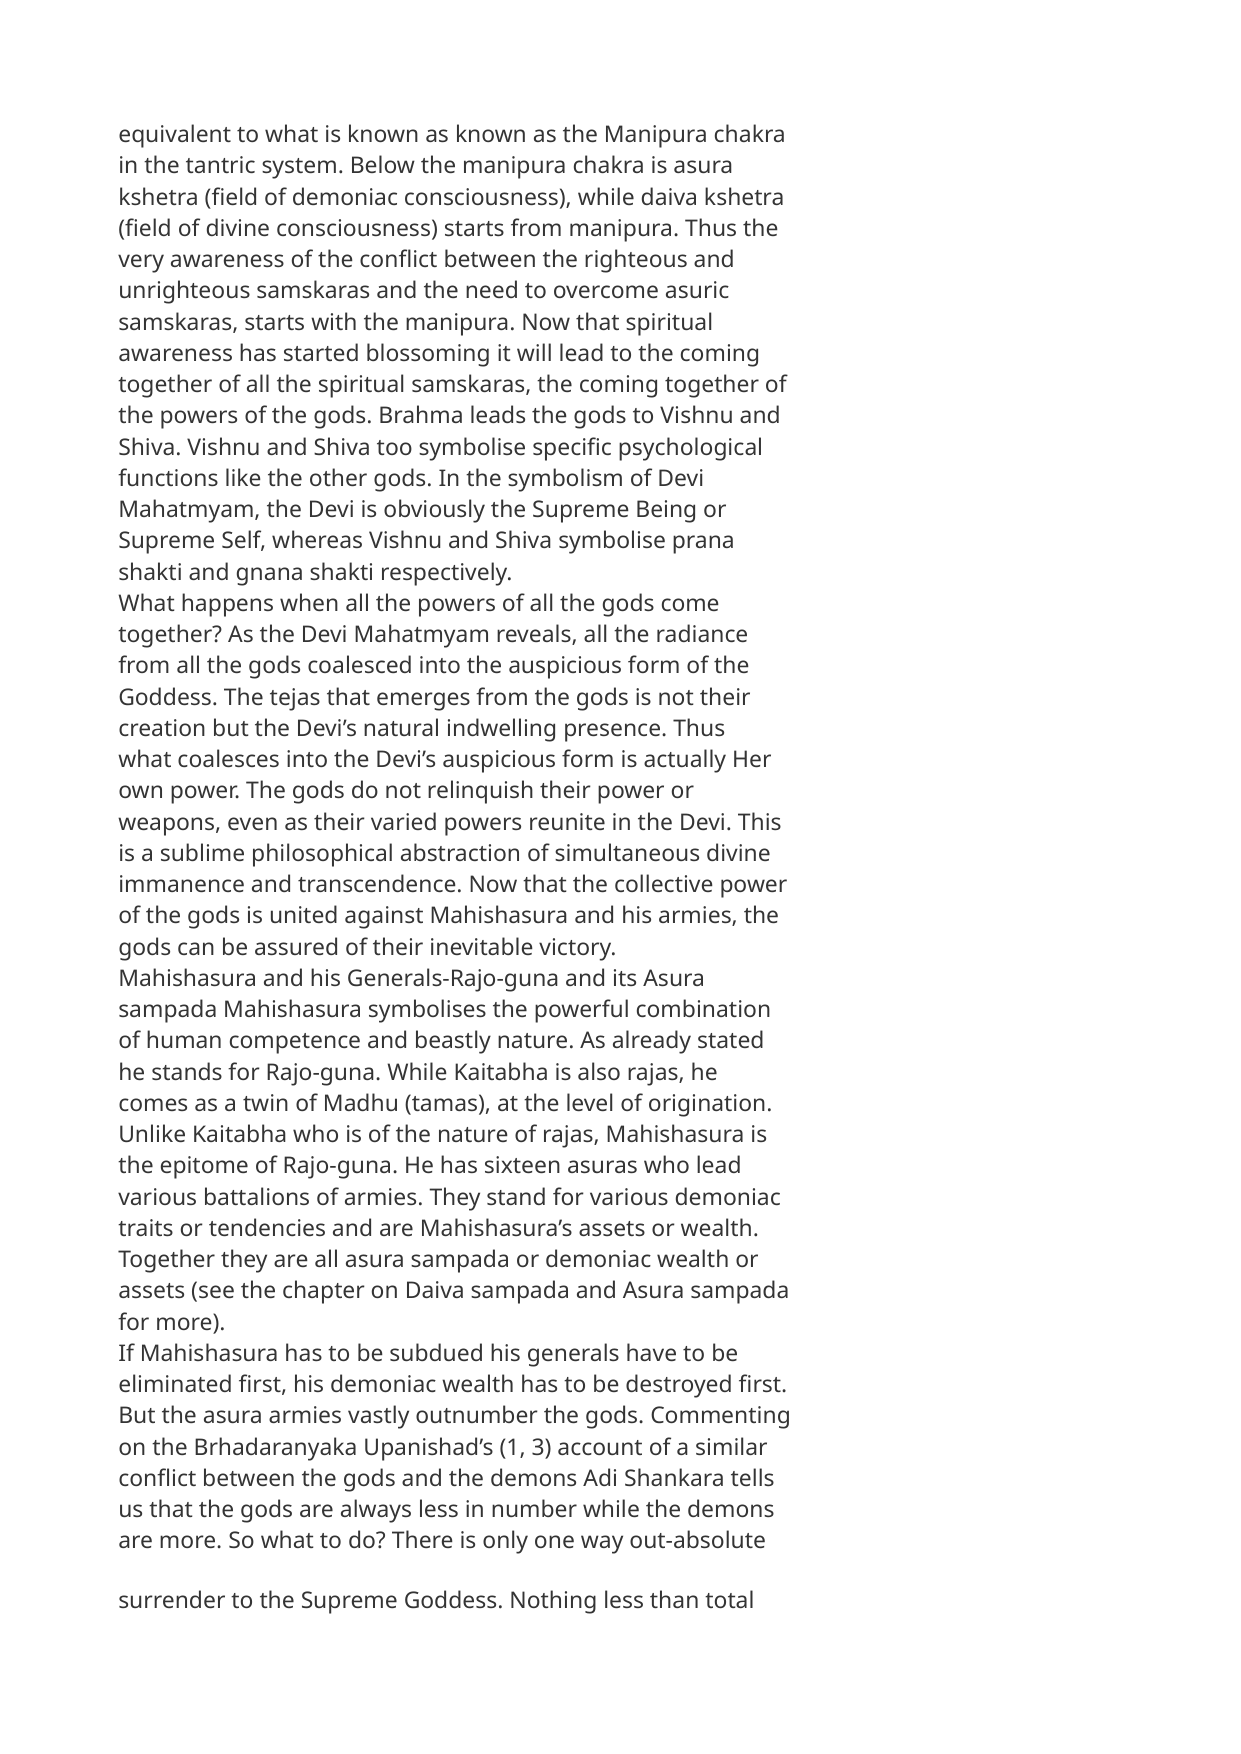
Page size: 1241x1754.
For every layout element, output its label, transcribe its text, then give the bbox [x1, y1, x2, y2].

text samskaras, starts with the manipura. Now that spiritual [118, 306, 1122, 337]
text Unlike Kaitabha who is of the nature of rajas, Mahishasura is [118, 1118, 1122, 1149]
text awareness has started blossoming it will lead to the coming [118, 337, 1122, 368]
text is a sublime philosophical abstraction of simultaneous divine [118, 837, 1122, 868]
text own power. The gods do not relinquish their power or [118, 774, 1122, 806]
text gods can be assured of their inevitable victory. [118, 931, 1122, 962]
text various battalions of armies. They stand for various demoniac [118, 1181, 1122, 1212]
text of the gods is united against Mahishasura and his armies, the [118, 899, 1122, 931]
text on the Brhadaranyaka Upanishad’s (1, 3) account of a similar [118, 1431, 1122, 1462]
text very awareness of the conflict between the righteous and [118, 243, 1122, 274]
text Mahishasura and his Generals-Rajo-guna and its Asura [118, 962, 1122, 993]
text (field of divine consciousness) starts from manipura. Thus the [118, 212, 1122, 243]
text creation but the Devi’s natural indwelling presence. Thus [118, 712, 1122, 743]
text surrender to the Supreme Goddess. Nothing less than total [118, 1584, 1122, 1616]
text of human competence and beastly nature. As already stated [118, 1024, 1122, 1056]
text together of all the spiritual samskaras, the coming together of [118, 368, 1122, 399]
text shakti and gnana shakti respectively. [118, 556, 1122, 587]
text what coalesces into the Devi’s auspicious form is actually Her [118, 743, 1122, 774]
text traits or tendencies and are Mahishasura’s assets or wealth. [118, 1212, 1122, 1243]
text What happens when all the powers of all the gods come [118, 587, 1122, 618]
text the powers of the gods. Brahma leads the gods to Vishnu and [118, 399, 1122, 431]
text from all the gods coalesced into the auspicious form of the [118, 649, 1122, 681]
text he stands for Rajo-guna. While Kaitabha is also rajas, he [118, 1056, 1122, 1087]
text us that the gods are always less in number while the demons [118, 1493, 1122, 1524]
text equivalent to what is known as known as the Manipura chakra [118, 118, 1122, 149]
text eliminated first, his demoniac wealth has to be destroyed first. [118, 1368, 1122, 1399]
text conflict between the gods and the demons Adi Shankara tells [118, 1462, 1122, 1493]
text kshetra (field of demoniac consciousness), while daiva kshetra [118, 181, 1122, 212]
text the epitome of Rajo-guna. He has sixteen asuras who lead [118, 1149, 1122, 1181]
text If Mahishasura has to be subdued his generals have to be [118, 1337, 1122, 1368]
text in the tantric system. Below the manipura chakra is asura [118, 149, 1122, 181]
text sampada Mahishasura symbolises the powerful combination [118, 993, 1122, 1024]
text together? As the Devi Mahatmyam reveals, all the radiance [118, 618, 1122, 649]
text Shiva. Vishnu and Shiva too symbolise specific psychological [118, 431, 1122, 462]
text Mahatmyam, the Devi is obviously the Supreme Being or [118, 493, 1122, 524]
text functions like the other gods. In the symbolism of Devi [118, 462, 1122, 493]
text unrighteous samskaras and the need to overcome asuric [118, 274, 1122, 306]
text immanence and transcendence. Now that the collective power [118, 868, 1122, 899]
text Together they are all asura sampada or demoniac wealth or [118, 1243, 1122, 1274]
text are more. So what to do? There is only one way out-absolute [118, 1524, 1122, 1556]
text Supreme Self, whereas Vishnu and Shiva symbolise prana [118, 524, 1122, 556]
text for more). [118, 1306, 1122, 1337]
text weapons, even as their varied powers reunite in the Devi. This [118, 806, 1122, 837]
text assets (see the chapter on Daiva sampada and Asura sampada [118, 1274, 1122, 1306]
text comes as a twin of Madhu (tamas), at the level of origination. [118, 1087, 1122, 1118]
text But the asura armies vastly outnumber the gods. Commenting [118, 1399, 1122, 1431]
text Goddess. The tejas that emerges from the gods is not their [118, 681, 1122, 712]
